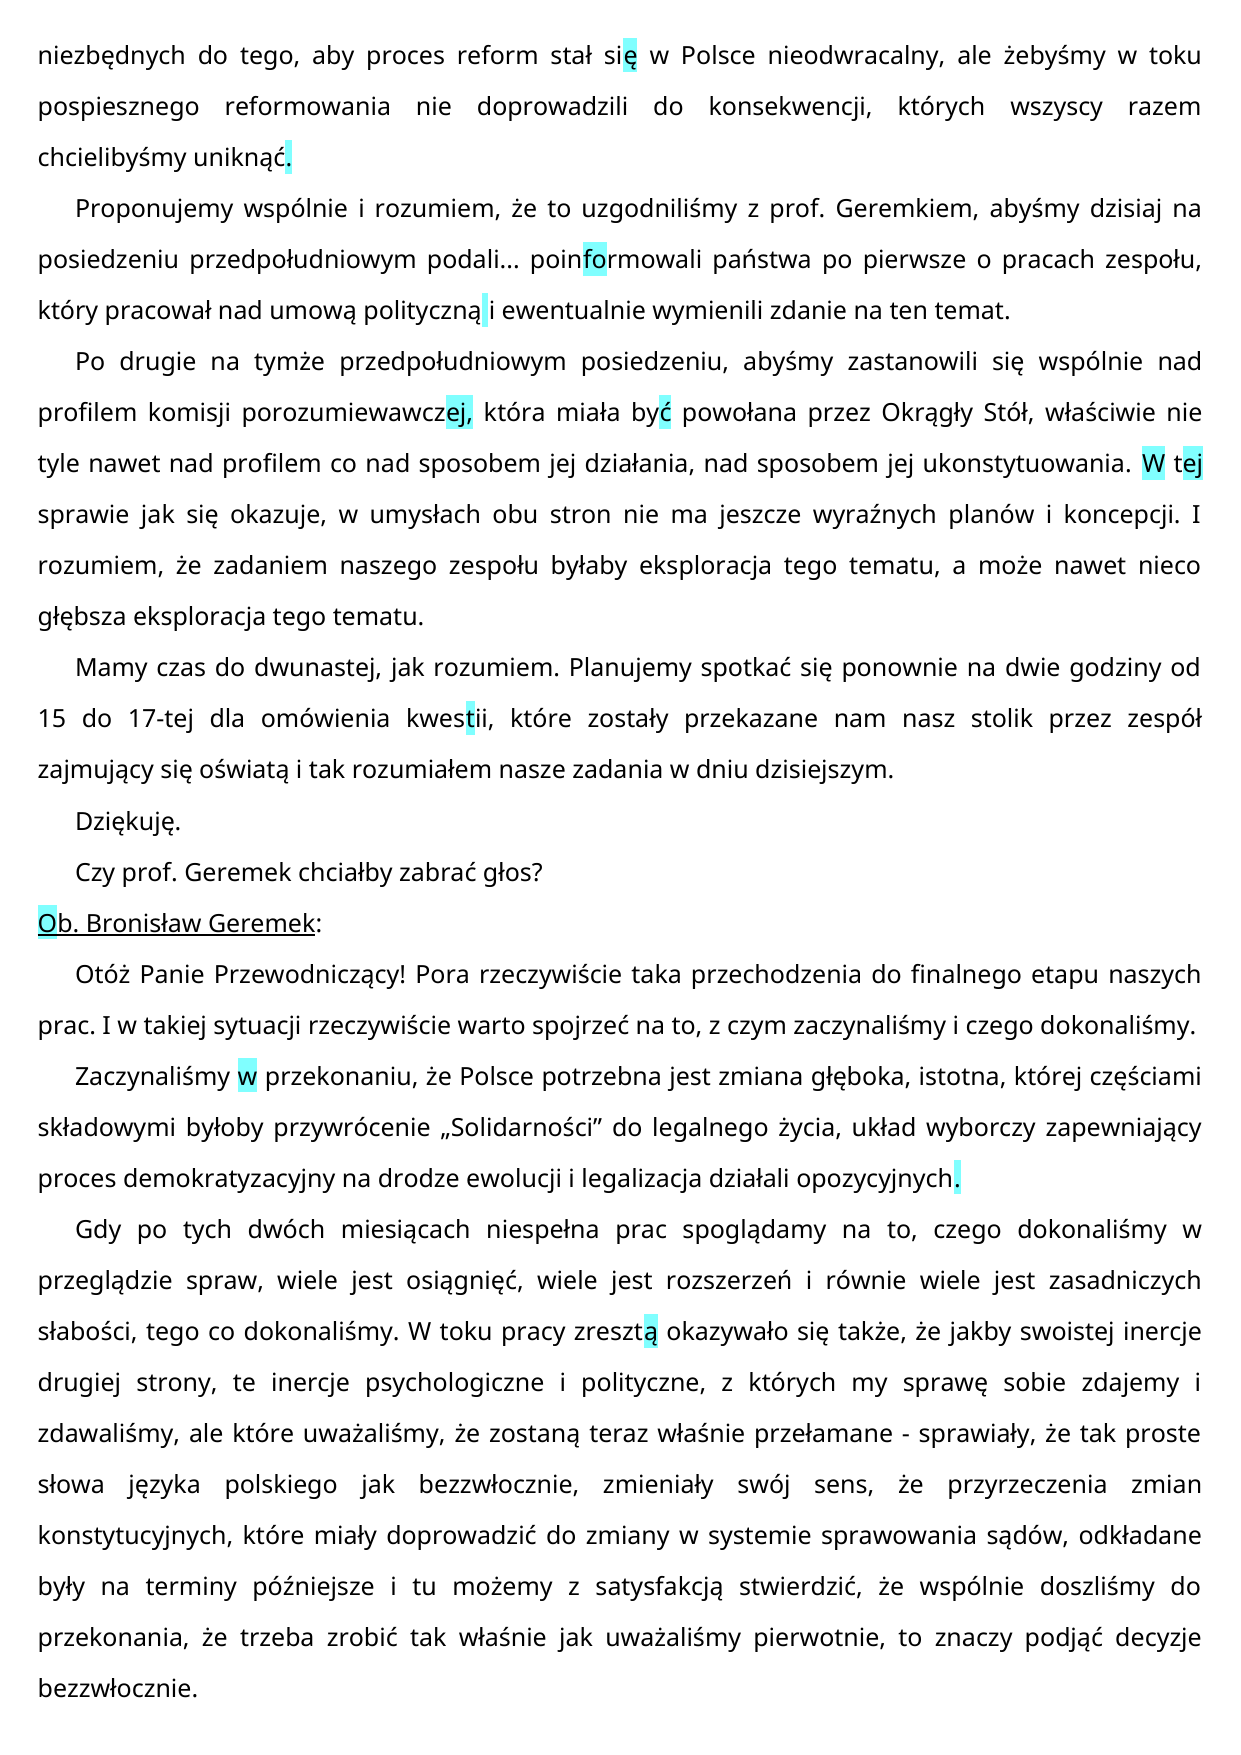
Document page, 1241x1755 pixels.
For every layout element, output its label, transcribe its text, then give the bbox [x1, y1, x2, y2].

text Gdy po tych dwóch miesiącach niespełna prac spoglądamy na to, czego dokonaliśmy w przeglądzie spraw, wiele jest osiągnięć, wiele jest rozszerzeń i równie wiele jest zasadniczych słabości, tego co dokonaliśmy. W toku pracy zresztą okazywało się także, że jakby swoistej inercje drugiej strony, te inercje psychologiczne i polityczne, z których my sprawę sobie zdajemy i zdawaliśmy, ale które uważaliśmy, że zostaną teraz właśnie przełamane - sprawiały, że tak proste słowa języka polskiego jak bezzwłocznie, zmieniały swój sens, że przyrzeczenia zmian konstytucyjnych, które miały doprowadzić do zmiany w systemie sprawowania sądów, odkładane były na terminy późniejsze i tu możemy z satysfakcją stwierdzić, że wspólnie doszliśmy do przekonania, że trzeba zrobić tak właśnie jak uważaliśmy pierwotnie, to znaczy podjąć decyzje bezzwłocznie. [37, 1211, 1203, 1705]
text Dziękuję. [37, 803, 1203, 837]
text niezbędnych do tego, aby proces reform stał się w Polsce nieodwracalny, ale żebyśmy w toku pospiesznego reformowania nie doprowadzili do konsekwencji, których wszyscy razem chcielibyśmy uniknąć. [37, 37, 1203, 174]
text Zaczynaliśmy w przekonaniu, że Polsce potrzebna jest zmiana głęboka, istotna, której częściami składowymi byłoby przywrócenie „Solidarności” do legalnego życia, układ wyborczy zapewniający proces demokratyzacyjny na drodze ewolucji i legalizacja działali opozycyjnych. [37, 1058, 1203, 1194]
text Proponujemy wspólnie i rozumiem, że to uzgodniliśmy z prof. Geremkiem, abyśmy dzisiaj na posiedzeniu przedpołudniowym podali... poinformowali państwa po pierwsze o pracach zespołu, który pracował nad umową polityczną i ewentualnie wymienili zdanie na ten temat. [37, 191, 1203, 327]
text Mamy czas do dwunastej, jak rozumiem. Planujemy spotkać się ponownie na dwie godziny od 15 do 17-tej dla omówienia kwestii, które zostały przekazane nam nasz stolik przez zespół zajmujący się oświatą i tak rozumiałem nasze zadania w dniu dzisiejszym. [37, 650, 1203, 786]
text Czy prof. Geremek chciałby zabrać głos? [37, 854, 1203, 888]
text Otóż Panie Przewodniczący! Pora rzeczywiście taka przechodzenia do finalnego etapu naszych prac. I w takiej sytuacji rzeczywiście warto spojrzeć na to, z czym zaczynaliśmy i czego dokonaliśmy. [37, 956, 1203, 1041]
text Po drugie na tymże przedpołudniowym posiedzeniu, abyśmy zastanowili się wspólnie nad profilem komisji porozumiewawczej, która miała być powołana przez Okrągły Stół, właściwie nie tyle nawet nad profilem co nad sposobem jej działania, nad sposobem jej ukonstytuowania. W tej sprawie jak się okazuje, w umysłach obu stron nie ma jeszcze wyraźnych planów i koncepcji. I rozumiem, że zadaniem naszego zespołu byłaby eksploracja tego tematu, a może nawet nieco głębsza eksploracja tego tematu. [37, 344, 1203, 633]
text Ob. Bronisław Geremek: [37, 905, 1203, 939]
